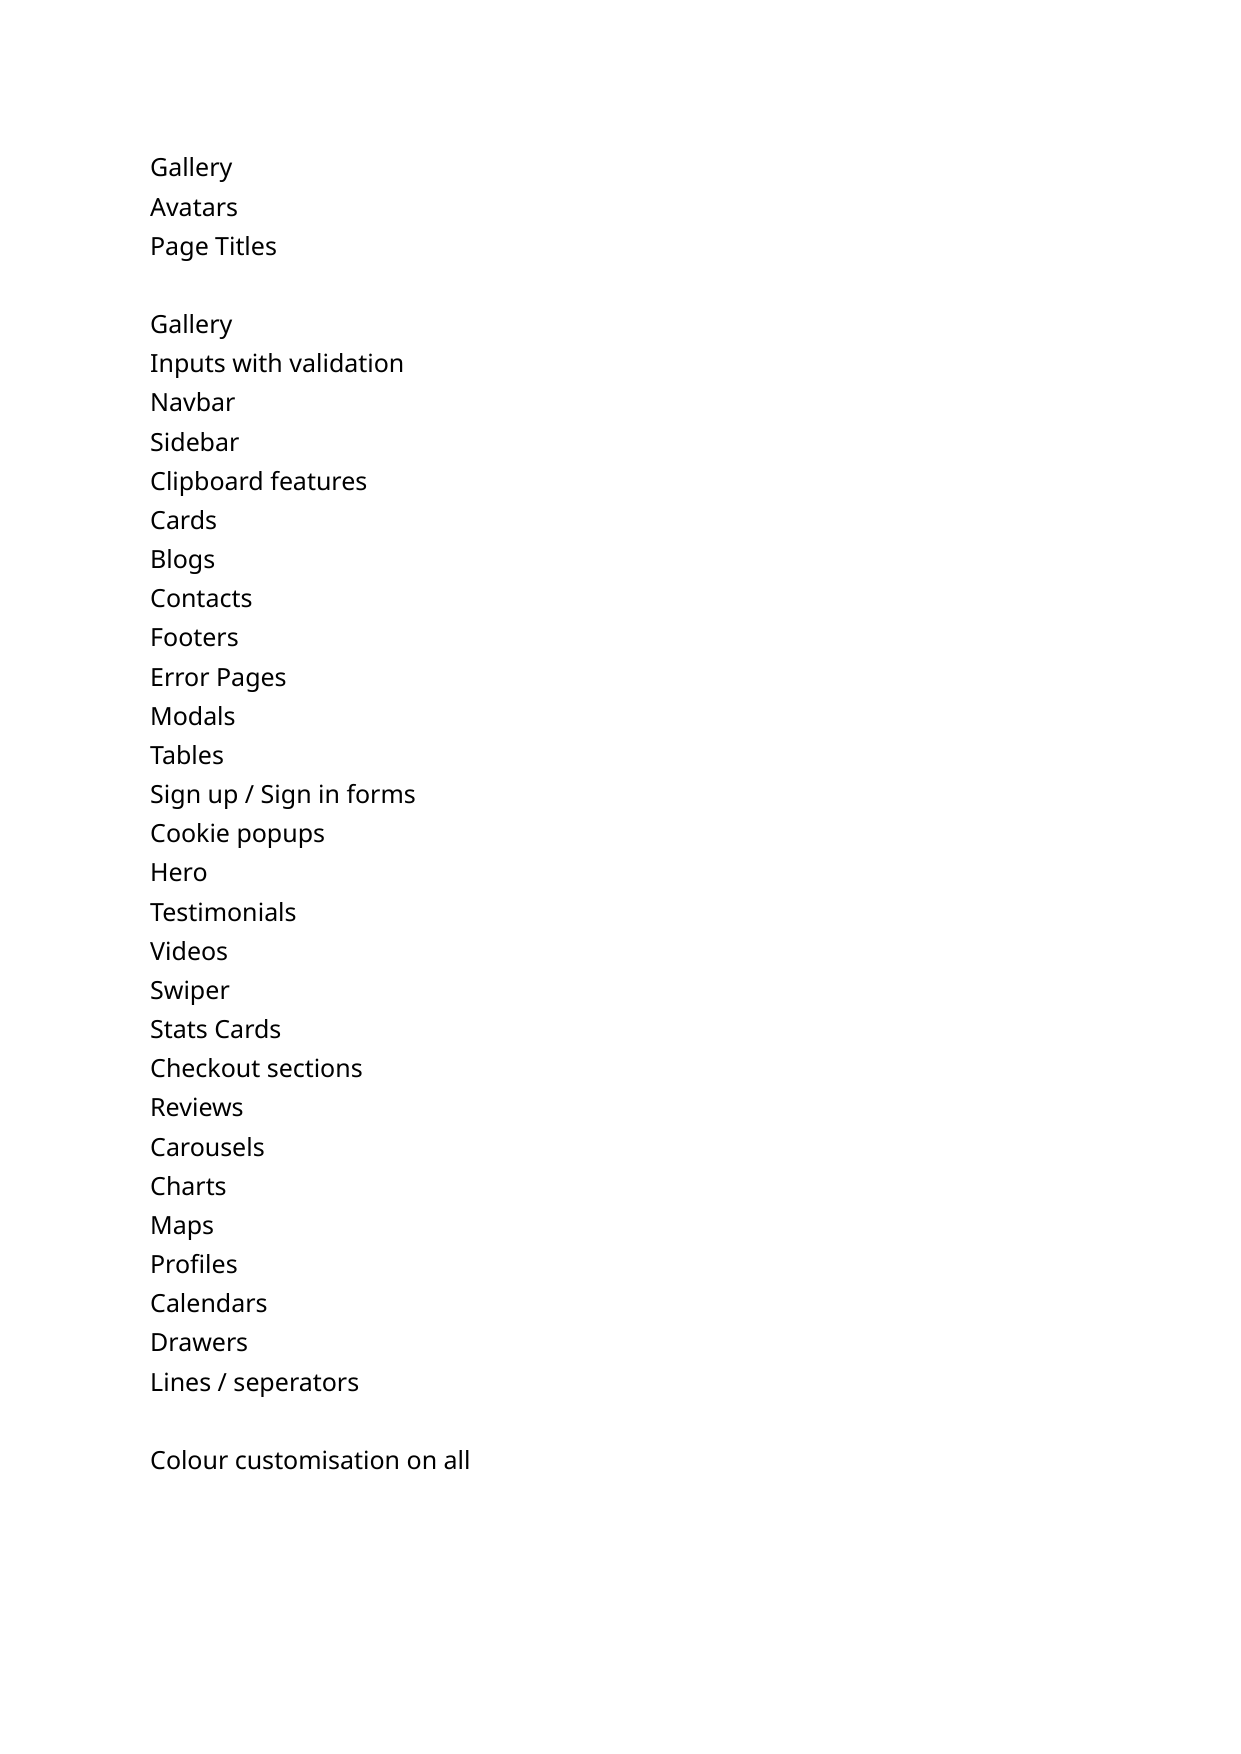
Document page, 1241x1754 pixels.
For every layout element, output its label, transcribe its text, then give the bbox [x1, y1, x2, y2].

text Gallery Avatars Page Titles Gallery Inputs with validation Navbar Sidebar Clipboard features Cards Blogs Contacts Footers Error Pages Modals Tables Sign up / Sign in forms Cookie popups Hero Testimonials Videos Swiper Stats Cards Checkout sections Reviews Carousels Charts Maps Profiles Calendars Drawers Lines / seperators Colour customisation on all [150, 150, 1090, 1477]
